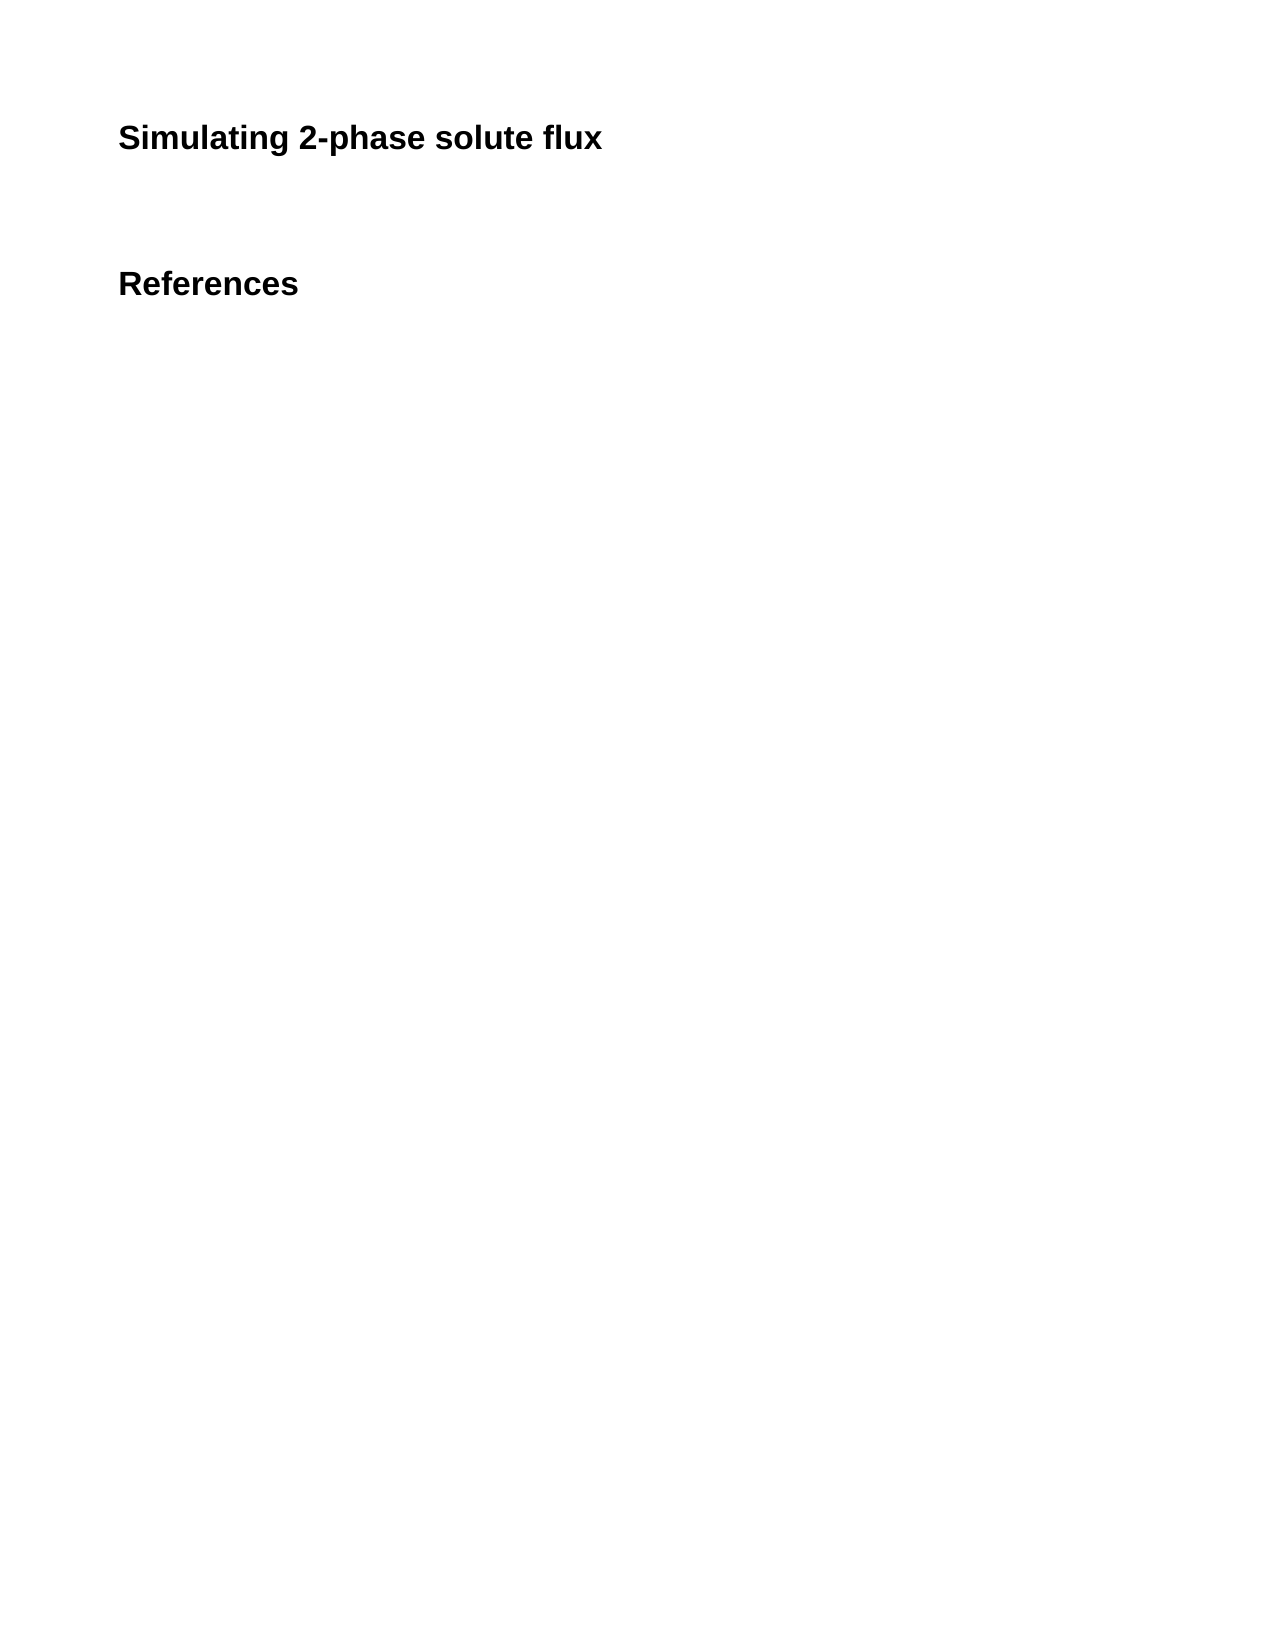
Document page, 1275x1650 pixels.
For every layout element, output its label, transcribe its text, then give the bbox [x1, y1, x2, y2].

subtitle References [118, 264, 1157, 303]
subtitle Simulating 2-phase solute flux [118, 118, 1157, 157]
